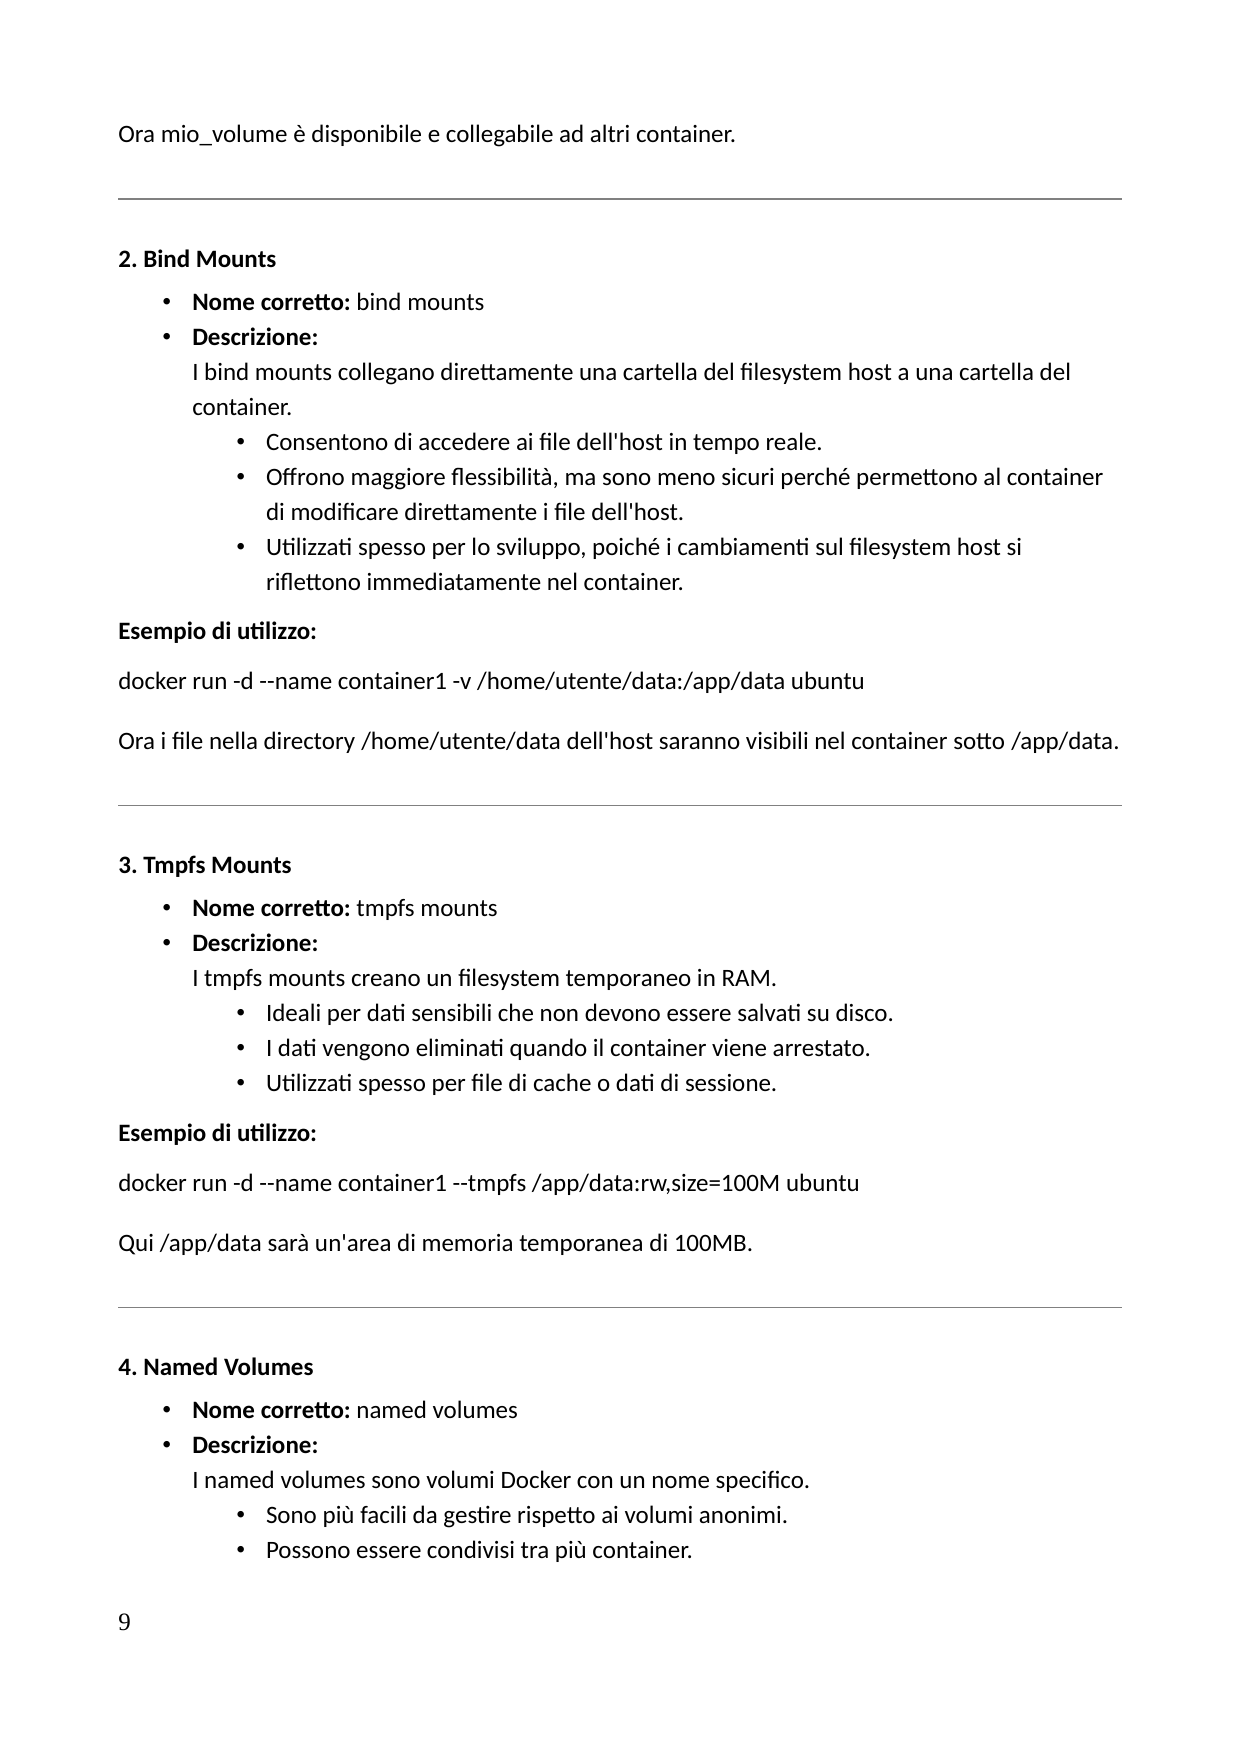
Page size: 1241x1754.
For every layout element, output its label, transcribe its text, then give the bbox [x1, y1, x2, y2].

text docker run -d --name container1 -v /home/utente/data:/app/data ubuntu [118, 665, 1122, 695]
text Ora mio_volume è disponibile e collegabile ad altri container. [118, 118, 1122, 149]
subtitle 4. Named Volumes [118, 1351, 1122, 1382]
text docker run -d --name container1 --tmpfs /app/data:rw,size=100M ubuntu [118, 1167, 1122, 1197]
list Nome corretto: tmpfs mounts [162, 892, 1122, 923]
text Esempio di utilizzo: [118, 1117, 1122, 1148]
subtitle 2. Bind Mounts [118, 243, 1122, 273]
list Nome corretto: named volumes [162, 1394, 1122, 1425]
list Sono più facili da gestire rispetto ai volumi anonimi. [236, 1499, 1122, 1530]
list Consentono di accedere ai file dell'host in tempo reale. [236, 426, 1122, 456]
list I dati vengono eliminati quando il container viene arrestato. [236, 1032, 1122, 1063]
text Esempio di utilizzo: [118, 615, 1122, 646]
list Utilizzati spesso per lo sviluppo, poiché i cambiamenti sul filesystem host si riflettono immediatamente nel container. [236, 531, 1122, 596]
list Utilizzati spesso per file di cache o dati di sessione. [236, 1067, 1122, 1098]
text Ora i file nella directory /home/utente/data dell'host saranno visibili nel container sotto /app/data. [118, 725, 1122, 755]
text Qui /app/data sarà un'area di memoria temporanea di 100MB. [118, 1227, 1122, 1257]
list Nome corretto: bind mounts [162, 286, 1122, 316]
list Possono essere condivisi tra più container. [236, 1534, 1122, 1565]
list Descrizione: I tmpfs mounts creano un filesystem temporaneo in RAM. [162, 927, 1122, 993]
list Ideali per dati sensibili che non devono essere salvati su disco. [236, 997, 1122, 1028]
list Offrono maggiore flessibilità, ma sono meno sicuri perché permettono al container di modificare direttamente i file dell'host. [236, 461, 1122, 526]
subtitle 3. Tmpfs Mounts [118, 849, 1122, 880]
list Descrizione: I bind mounts collegano direttamente una cartella del filesystem host a una cartella del container. [162, 321, 1122, 421]
list Descrizione: I named volumes sono volumi Docker con un nome specifico. [162, 1429, 1122, 1495]
